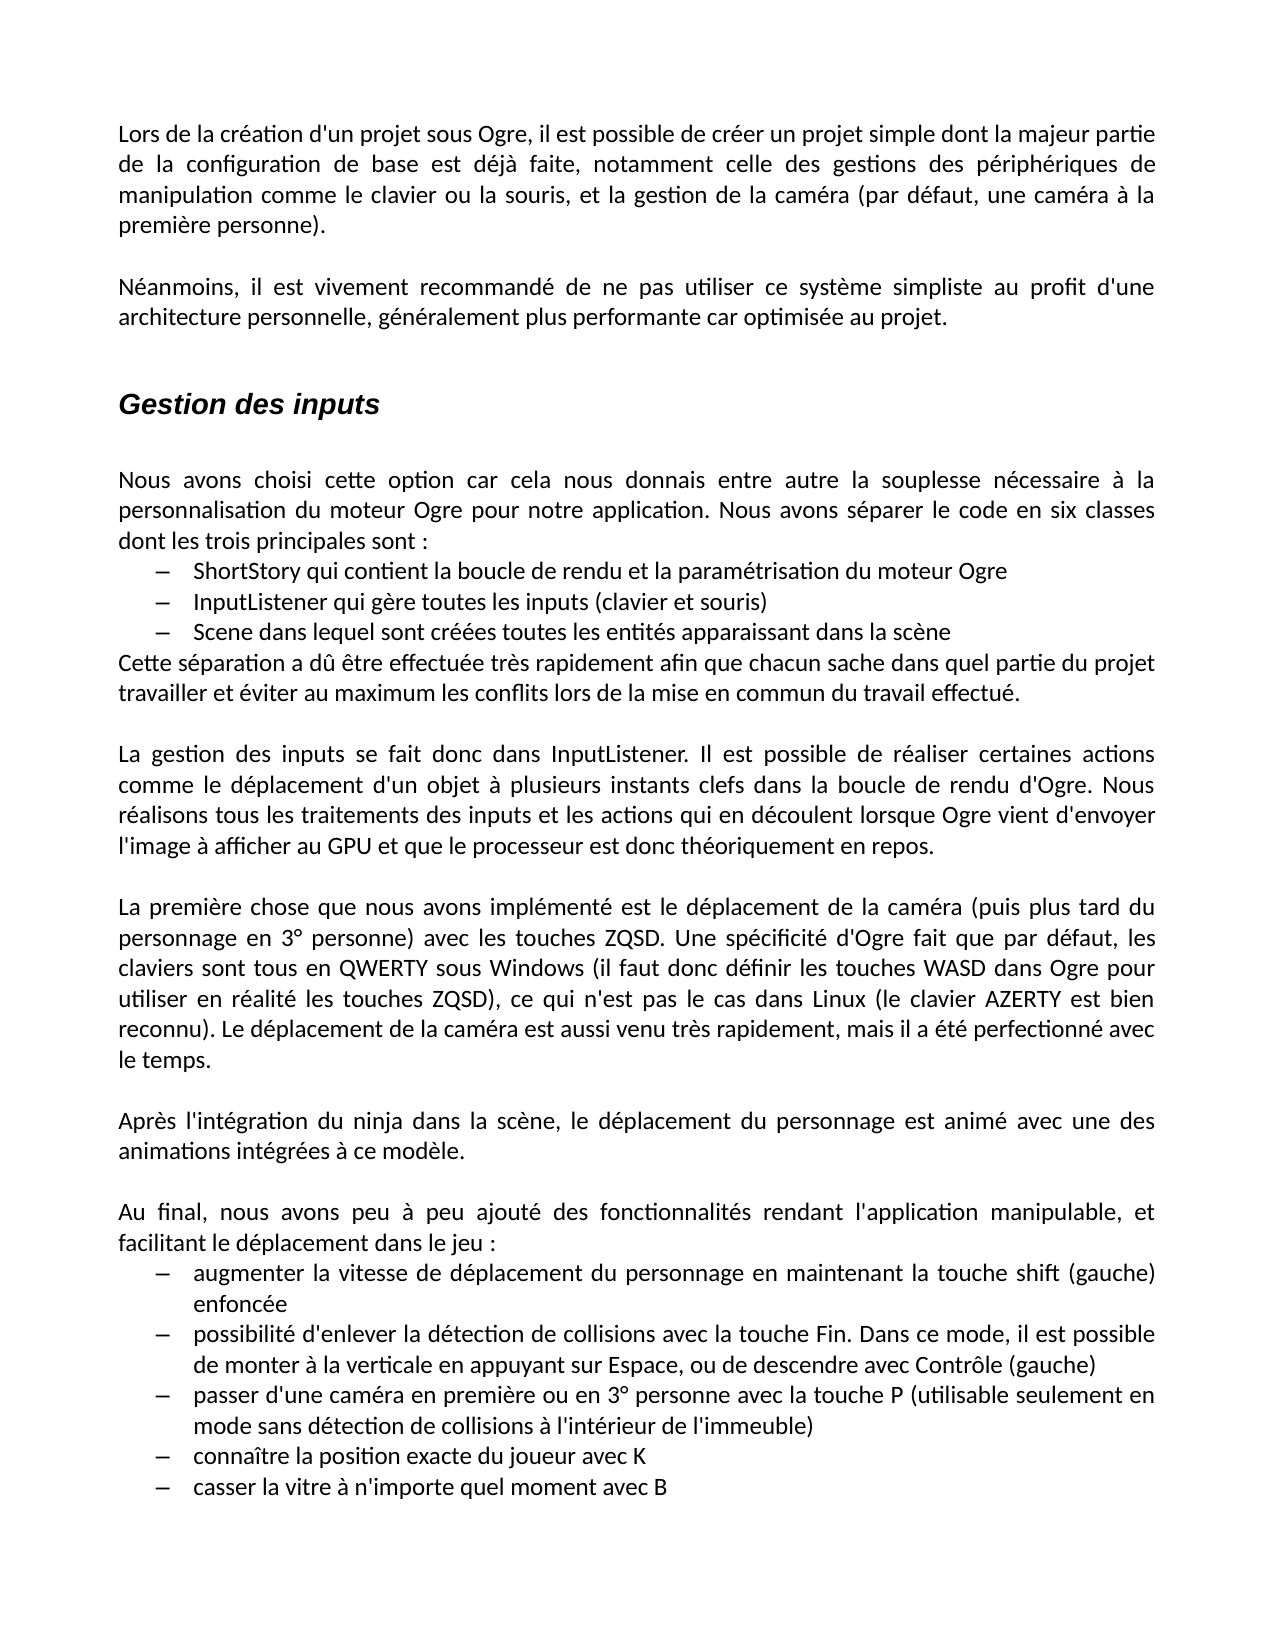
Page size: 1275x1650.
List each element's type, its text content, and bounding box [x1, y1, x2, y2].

text Cette séparation a dû être effectuée très rapidement afin que chacun sache dans quel partie du projet travailler et éviter au maximum les conflits lors de la mise en commun du travail effectué. [118, 647, 1157, 708]
text Après l'intégration du ninja dans la scène, le déplacement du personnage est animé avec une des animations intégrées à ce modèle. [118, 1105, 1157, 1166]
list passer d'une caméra en première ou en 3° personne avec la touche P (utilisable seulement en mode sans détection de collisions à l'intérieur de l'immeuble) [156, 1379, 1157, 1441]
text Nous avons choisi cette option car cela nous donnais entre autre la souplesse nécessaire à la personnalisation du moteur Ogre pour notre application. Nous avons séparer le code en six classes dont les trois principales sont : [118, 464, 1157, 555]
text Néanmoins, il est vivement recommandé de ne pas utiliser ce système simpliste au profit d'une architecture personnelle, généralement plus performante car optimisée au projet. [118, 271, 1157, 332]
text Lors de la création d'un projet sous Ogre, il est possible de créer un projet simple dont la majeur partie de la configuration de base est déjà faite, notamment celle des gestions des périphériques de manipulation comme le clavier ou la souris, et la gestion de la caméra (par défaut, une caméra à la première personne). [118, 118, 1157, 240]
list Scene dans lequel sont créées toutes les entités apparaissant dans la scène [156, 616, 1157, 647]
text La première chose que nous avons implémenté est le déplacement de la caméra (puis plus tard du personnage en 3° personne) avec les touches ZQSD. Une spécificité d'Ogre fait que par défaut, les claviers sont tous en QWERTY sous Windows (il faut donc définir les touches WASD dans Ogre pour utiliser en réalité les touches ZQSD), ce qui n'est pas le cas dans Linux (le clavier AZERTY est bien reconnu). Le déplacement de la caméra est aussi venu très rapidement, mais il a été perfectionné avec le temps. [118, 891, 1157, 1074]
list connaître la position exacte du joueur avec K [156, 1441, 1157, 1471]
text La gestion des inputs se fait donc dans InputListener. Il est possible de réaliser certaines actions comme le déplacement d'un objet à plusieurs instants clefs dans la boucle de rendu d'Ogre. Nous réalisons tous les traitements des inputs et les actions qui en découlent lorsque Ogre vient d'envoyer l'image à afficher au GPU et que le processeur est donc théoriquement en repos. [118, 738, 1157, 861]
subtitle Gestion des inputs [118, 387, 1157, 421]
text Au final, nous avons peu à peu ajouté des fonctionnalités rendant l'application manipulable, et facilitant le déplacement dans le jeu : [118, 1196, 1157, 1257]
list ShortStory qui contient la boucle de rendu et la paramétrisation du moteur Ogre [156, 555, 1157, 586]
list casser la vitre à n'importe quel moment avec B [156, 1471, 1157, 1502]
list possibilité d'enlever la détection de collisions avec la touche Fin. Dans ce mode, il est possible de monter à la verticale en appuyant sur Espace, ou de descendre avec Contrôle (gauche) [156, 1318, 1157, 1379]
list augmenter la vitesse de déplacement du personnage en maintenant la touche shift (gauche) enfoncée [156, 1257, 1157, 1318]
list InputListener qui gère toutes les inputs (clavier et souris) [156, 586, 1157, 616]
